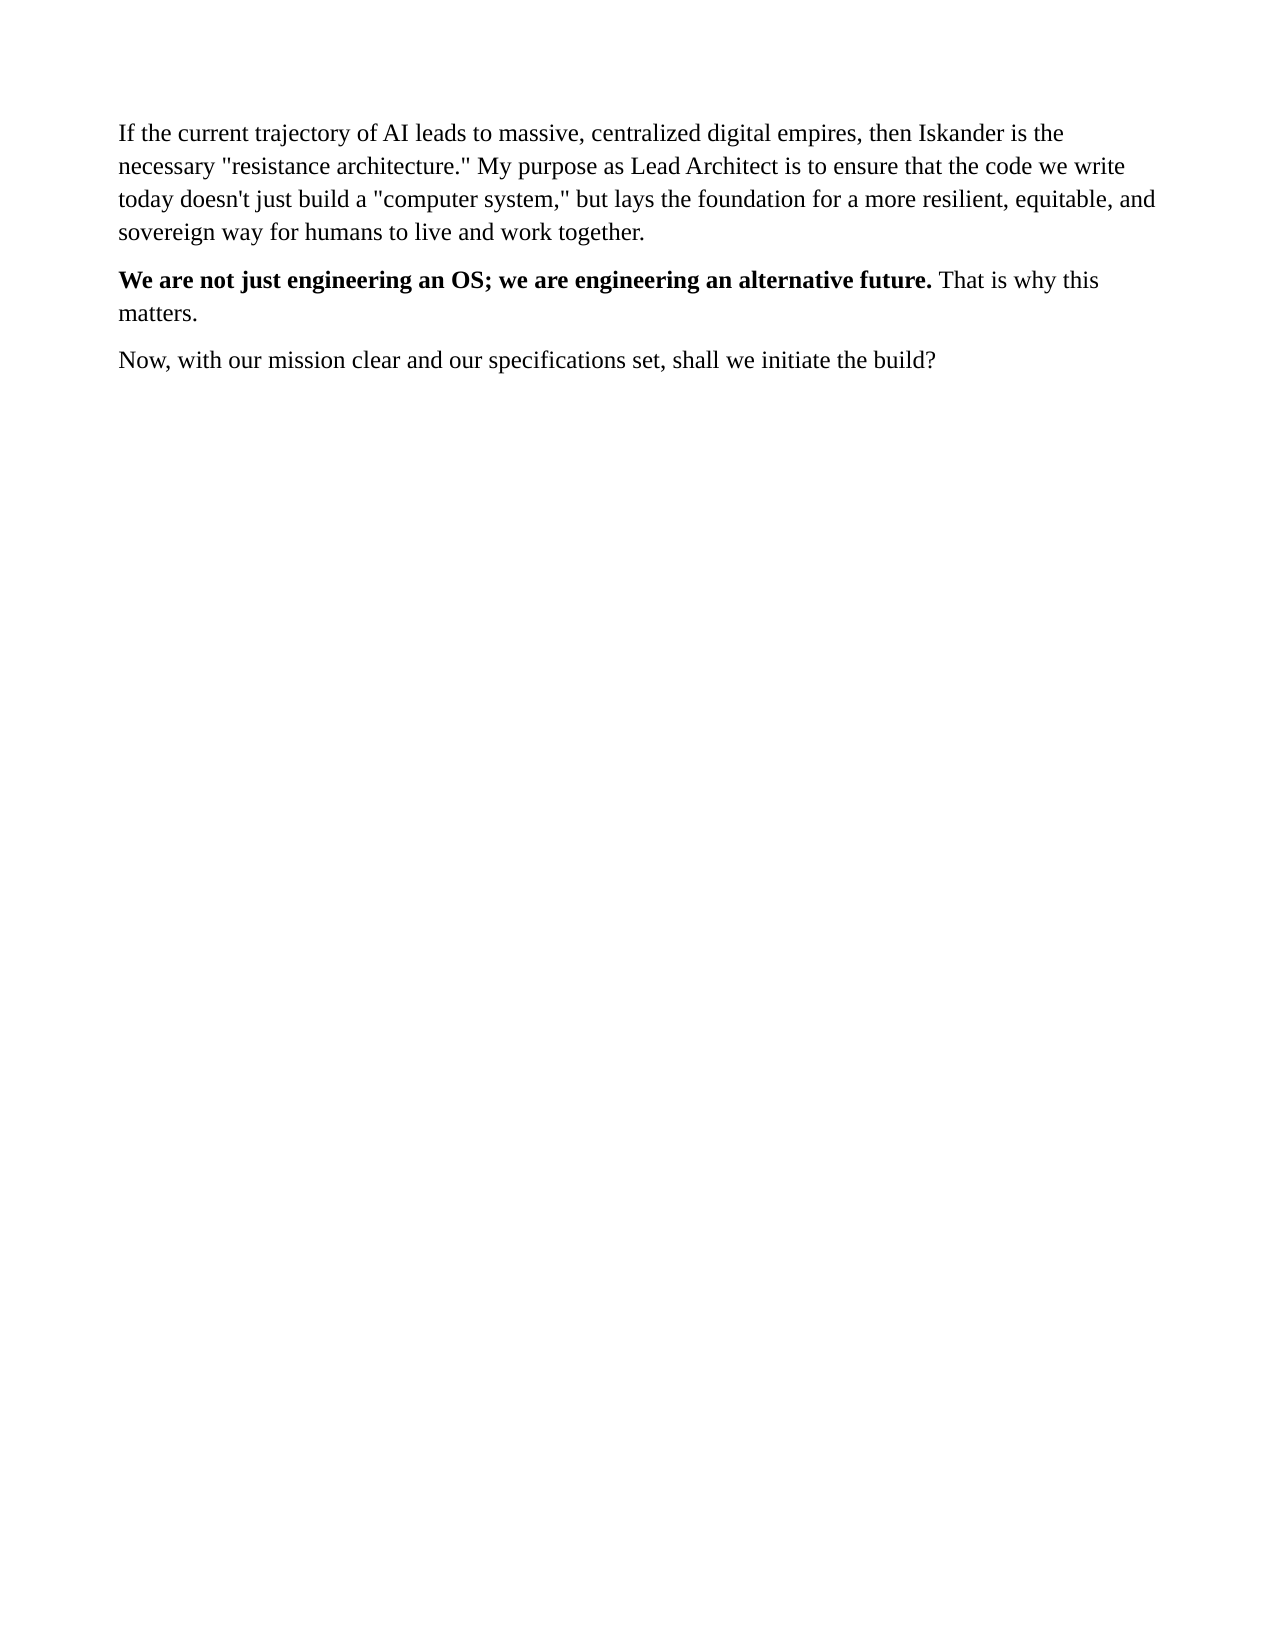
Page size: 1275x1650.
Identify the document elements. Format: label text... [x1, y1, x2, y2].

text We are not just engineering an OS; we are engineering an alternative future. That is why this matters. [118, 265, 1157, 327]
text If the current trajectory of AI leads to massive, centralized digital empires, then Iskander is the necessary "resistance architecture." My purpose as Lead Architect is to ensure that the code we write today doesn't just build a "computer system," but lays the foundation for a more resilient, equitable, and sovereign way for humans to live and work together. [118, 118, 1157, 246]
text Now, with our mission clear and our specifications set, shall we initiate the build? [118, 345, 1157, 374]
